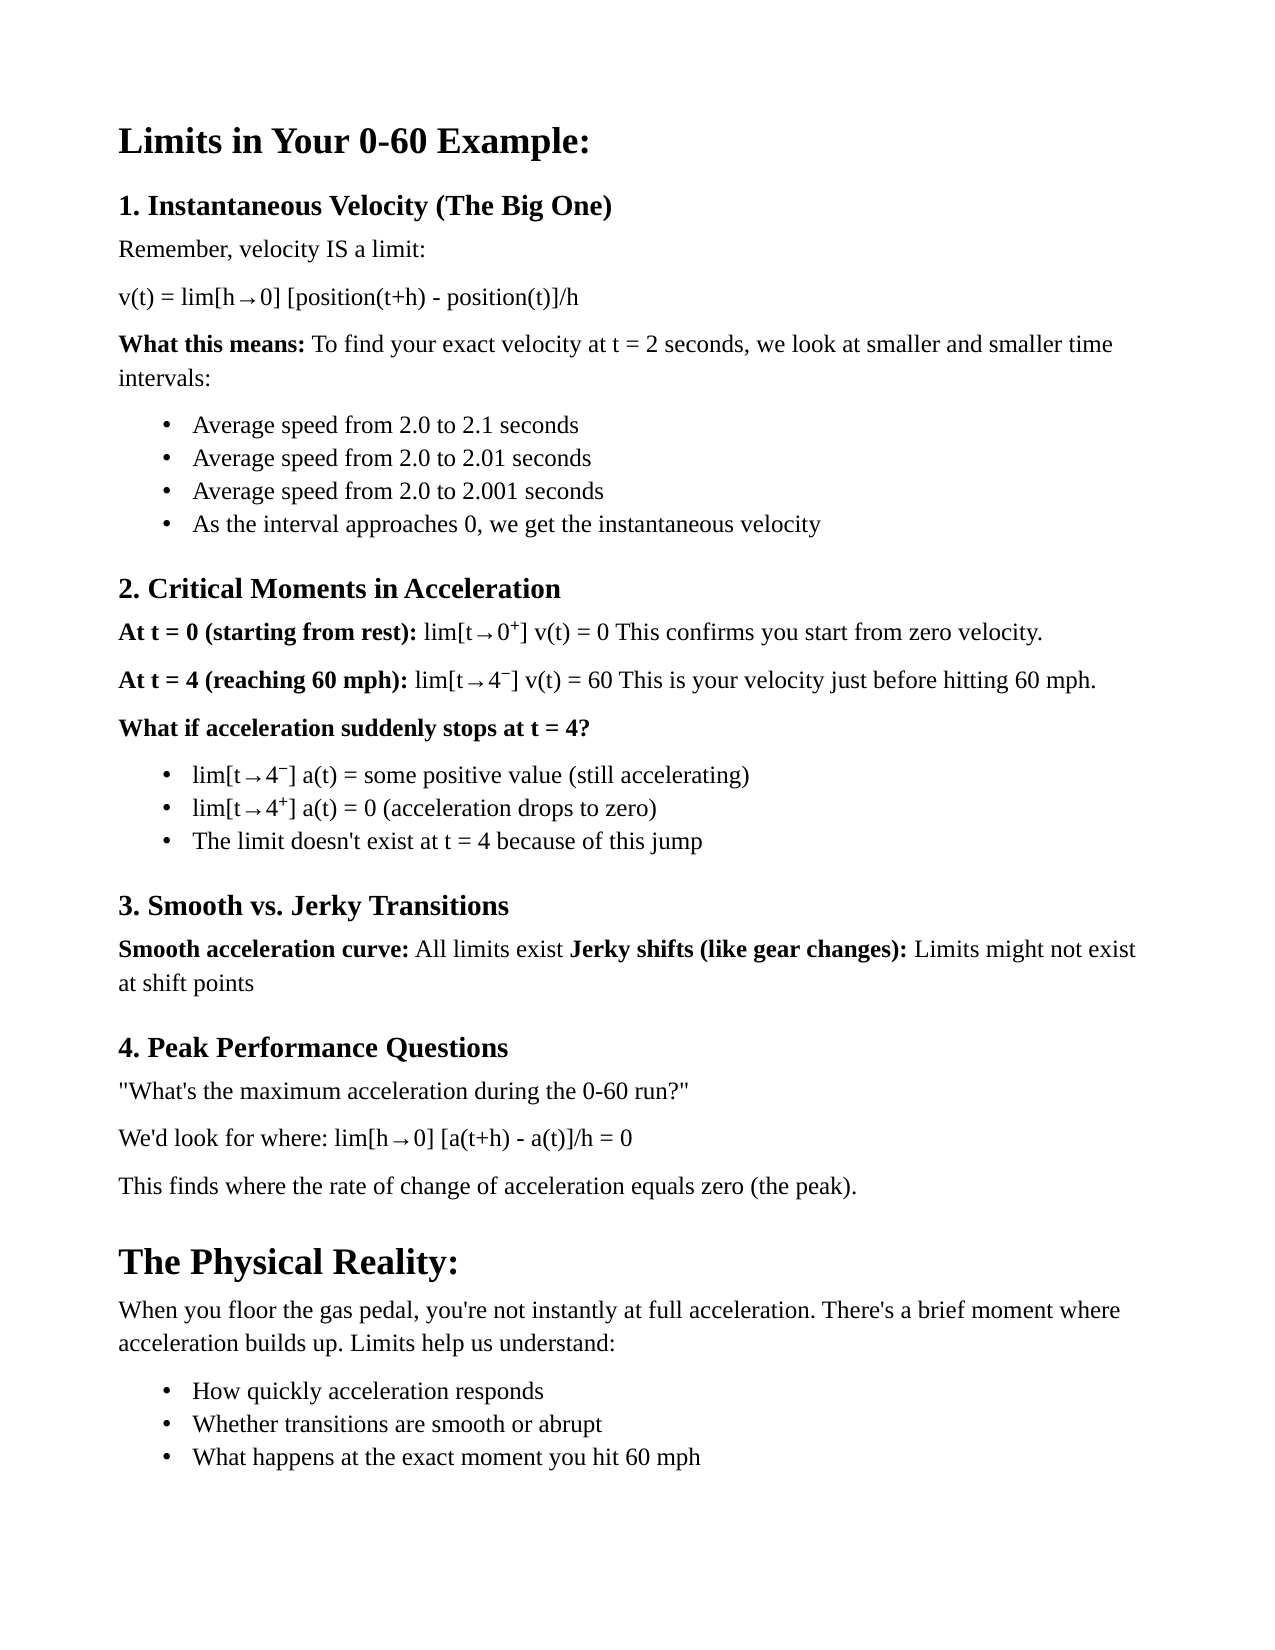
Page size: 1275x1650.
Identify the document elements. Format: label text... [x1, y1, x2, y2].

list What happens at the exact moment you hit 60 mph [162, 1442, 1157, 1471]
subtitle 3. Smooth vs. Jerky Transitions [118, 888, 1157, 922]
text What if acceleration suddenly stops at t = 4? [118, 713, 1157, 741]
subtitle 2. Critical Moments in Acceleration [118, 571, 1157, 605]
list Average speed from 2.0 to 2.1 seconds [162, 410, 1157, 439]
text What this means: To find your exact velocity at t = 2 seconds, we look at smaller and smaller time intervals: [118, 329, 1157, 391]
text We'd look for where: lim[h→0] [a(t+h) - a(t)]/h = 0 [118, 1123, 1157, 1152]
list Average speed from 2.0 to 2.001 seconds [162, 476, 1157, 505]
list lim[t→4⁺] a(t) = 0 (acceleration drops to zero) [162, 793, 1157, 822]
subtitle 1. Instantaneous Velocity (The Big One) [118, 188, 1157, 222]
subtitle 4. Peak Performance Questions [118, 1030, 1157, 1063]
list Whether transitions are smooth or abrupt [162, 1409, 1157, 1437]
text v(t) = lim[h→0] [position(t+h) - position(t)]/h [118, 282, 1157, 311]
text This finds where the rate of change of acceleration equals zero (the peak). [118, 1171, 1157, 1200]
text Remember, velocity IS a limit: [118, 234, 1157, 263]
list lim[t→4⁻] a(t) = some positive value (still accelerating) [162, 760, 1157, 789]
subtitle The Physical Reality: [118, 1239, 1157, 1283]
list Average speed from 2.0 to 2.01 seconds [162, 443, 1157, 472]
text "What's the maximum acceleration during the 0-60 run?" [118, 1076, 1157, 1104]
text When you floor the gas pedal, you're not instantly at full acceleration. There's a brief moment where acceleration builds up. Limits help us understand: [118, 1295, 1157, 1357]
text At t = 0 (starting from rest): lim[t→0⁺] v(t) = 0 This confirms you start from zero velocity. [118, 617, 1157, 646]
subtitle Limits in Your 0-60 Example: [118, 118, 1157, 161]
list As the interval approaches 0, we get the instantaneous velocity [162, 509, 1157, 538]
list The limit doesn't exist at t = 4 because of this jump [162, 826, 1157, 855]
text Smooth acceleration curve: All limits exist Jerky shifts (like gear changes): Limits might not exist at shift points [118, 934, 1157, 996]
list How quickly acceleration responds [162, 1376, 1157, 1404]
text At t = 4 (reaching 60 mph): lim[t→4⁻] v(t) = 60 This is your velocity just before hitting 60 mph. [118, 665, 1157, 694]
